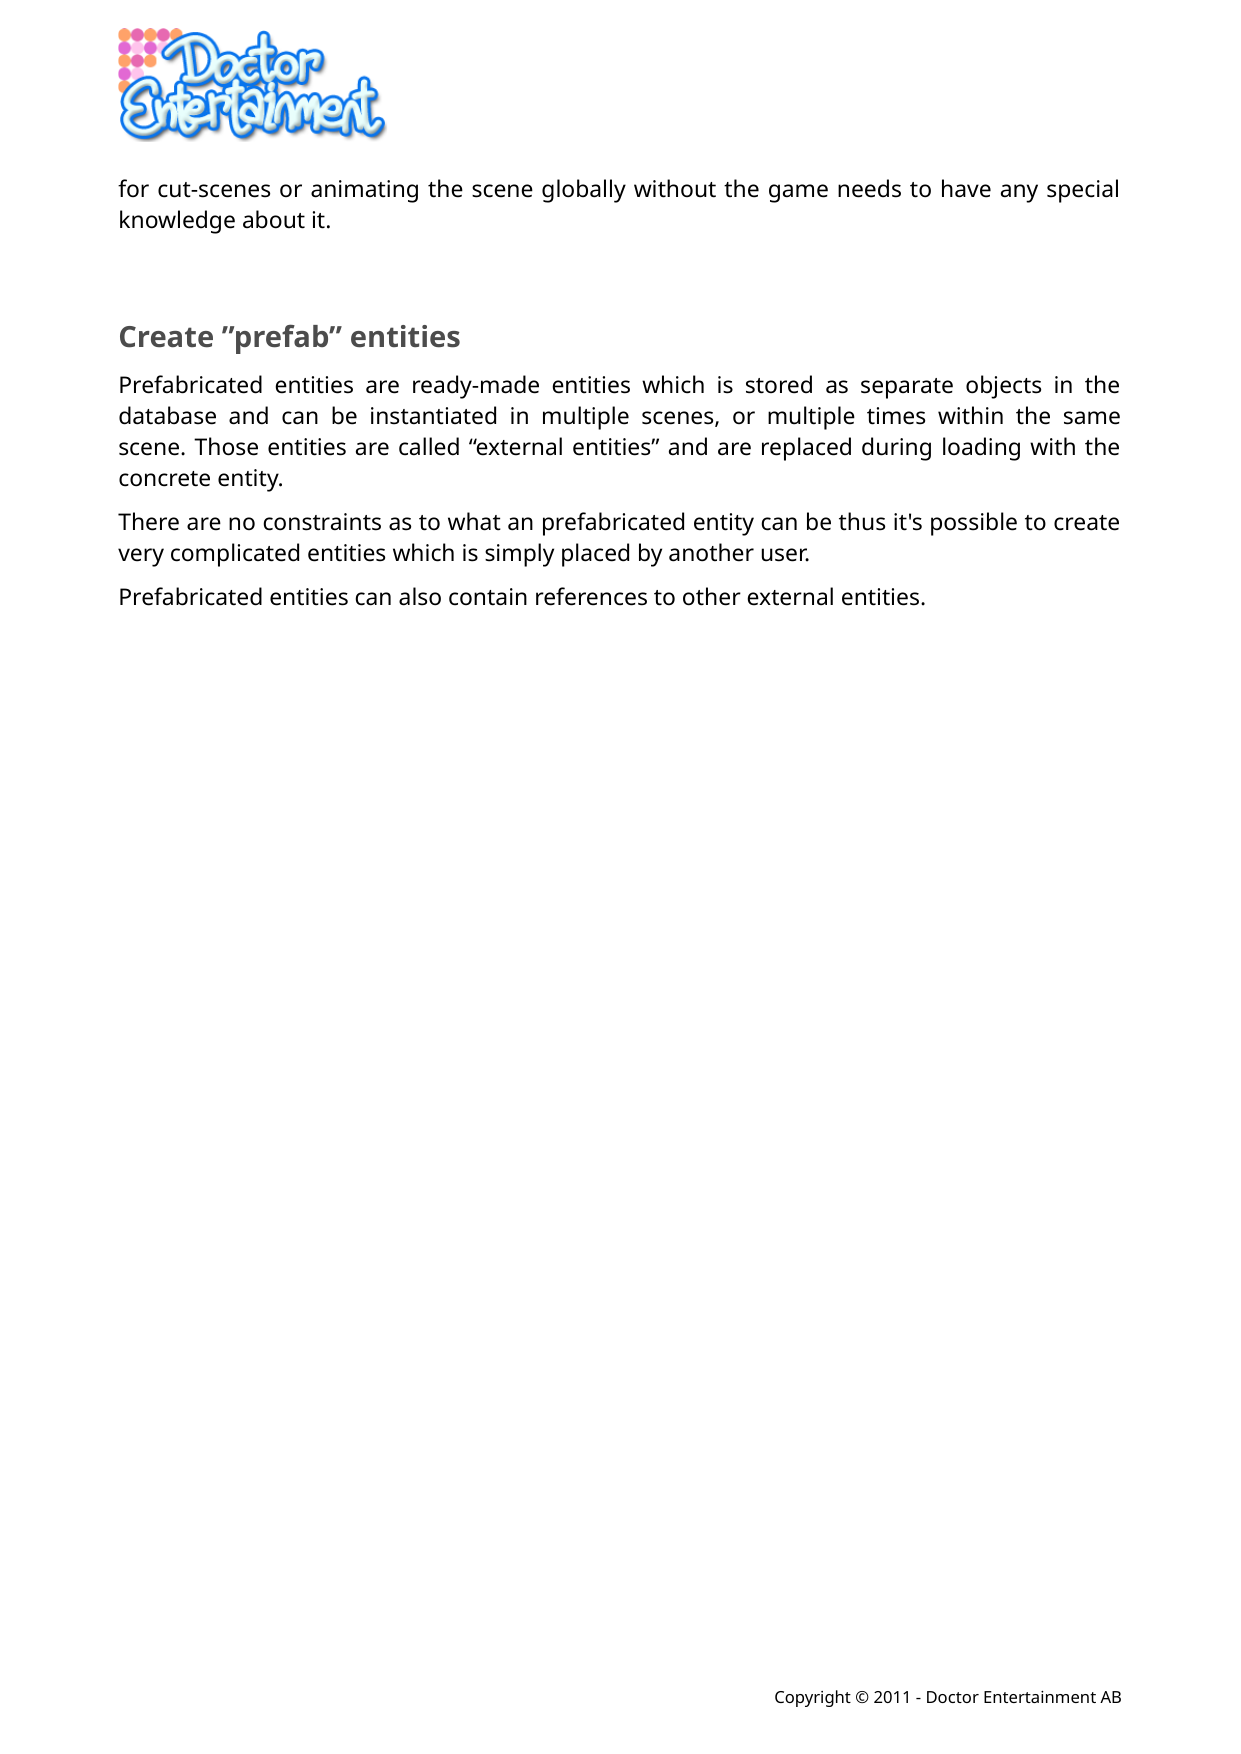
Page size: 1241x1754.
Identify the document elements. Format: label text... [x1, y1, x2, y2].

text Prefabricated entities are ready-made entities which is stored as separate objects in the database and can be instantiated in multiple scenes, or multiple times within the same scene. Those entities are called “external entities” and are replaced during loading with the concrete entity. [118, 369, 1122, 494]
text There are no constraints as to what an prefabricated entity can be thus it's possible to create very complicated entities which is simply placed by another user. [118, 506, 1122, 569]
subtitle Create ”prefab” entities [118, 316, 1122, 356]
text for cut-scenes or animating the scene globally without the game needs to have any special knowledge about it. [118, 173, 1122, 235]
text Prefabricated entities can also contain references to other external entities. [118, 581, 1122, 612]
